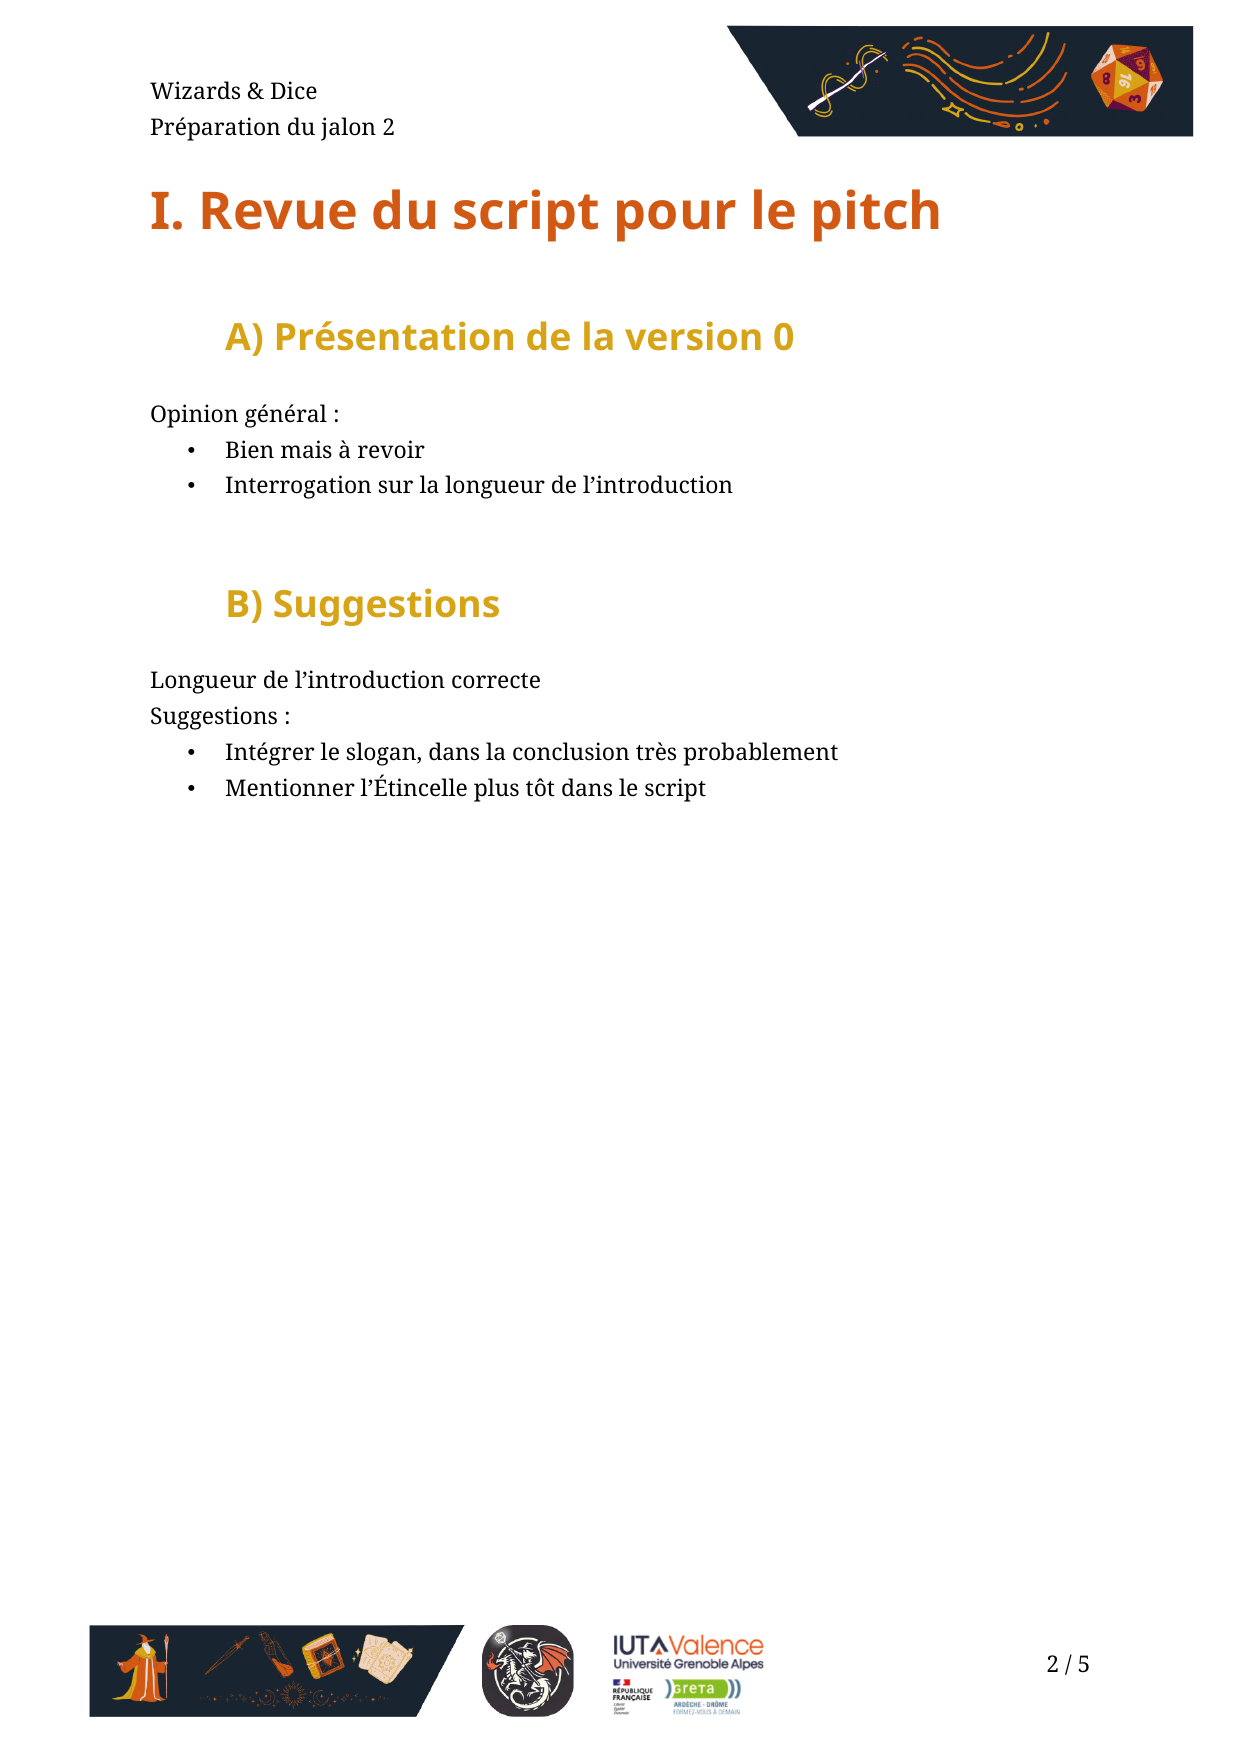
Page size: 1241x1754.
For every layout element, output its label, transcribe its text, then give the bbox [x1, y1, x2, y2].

text Suggestions : [150, 700, 1090, 731]
picture [720, 22, 1208, 140]
subtitle I. Revue du script pour le pitch [150, 174, 1090, 245]
list Interrogation sur la longueur de l’introduction [187, 469, 1090, 501]
list Bien mais à revoir [187, 433, 1090, 465]
text Opinion général : [150, 398, 1090, 429]
list Intégrer le slogan, dans la conclusion très probablement [187, 736, 1090, 767]
picture [81, 1614, 788, 1726]
list Mentionner l’Étincelle plus tôt dans le script [187, 772, 1090, 803]
subtitle B) Suggestions [225, 577, 1090, 628]
text Longueur de l’introduction correcte [150, 664, 1090, 696]
subtitle A) Présentation de la version 0 [225, 311, 1090, 362]
